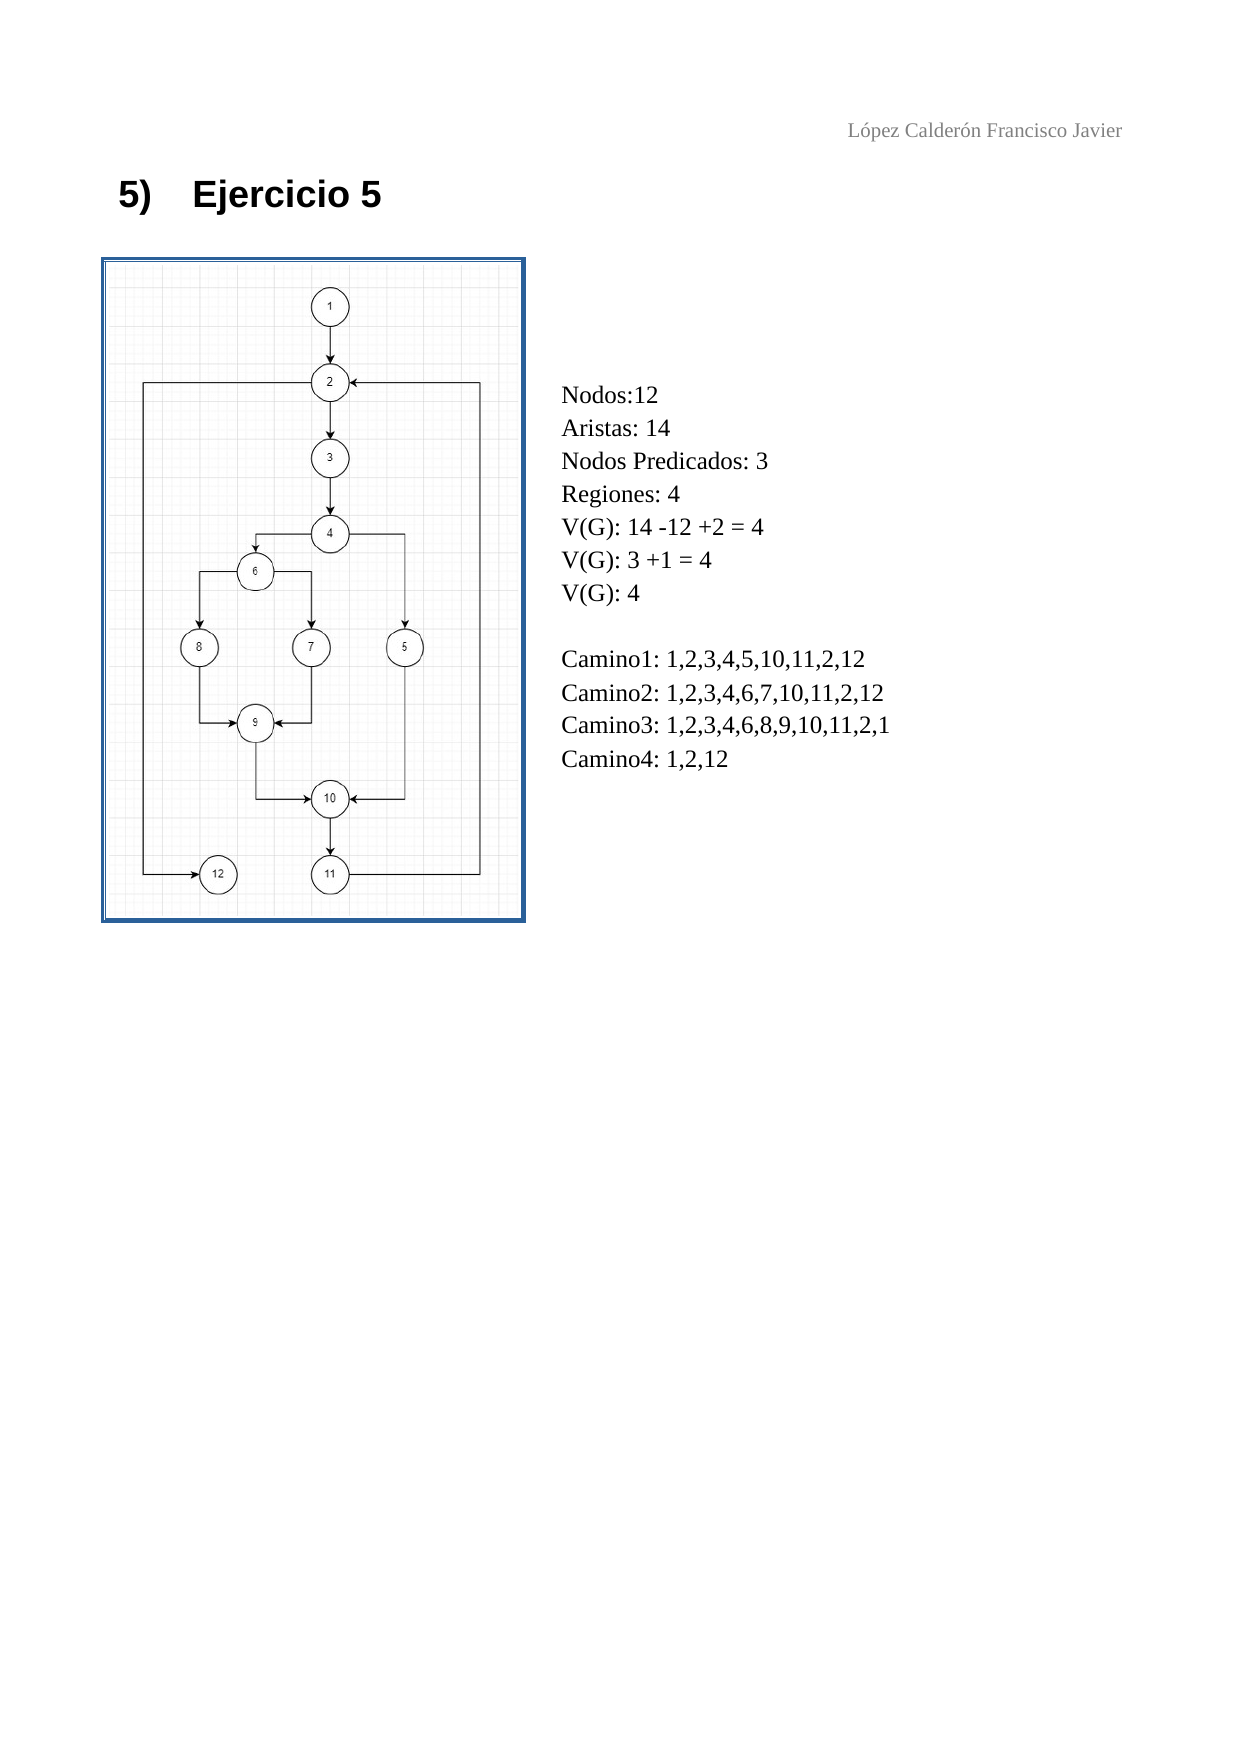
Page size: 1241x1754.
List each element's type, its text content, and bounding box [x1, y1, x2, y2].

text Camino2: 1,2,3,4,6,7,10,11,2,12 [526, 678, 1122, 706]
text Nodos:12 [526, 380, 1122, 409]
text Camino4: 1,2,12 [526, 744, 1122, 772]
text V(G): 3 +1 = 4 [526, 546, 1122, 574]
text Nodos Predicados: 3 [526, 446, 1122, 475]
text V(G): 14 -12 +2 = 4 [526, 512, 1122, 541]
text V(G): 4 [526, 578, 1122, 607]
text Regiones: 4 [526, 479, 1122, 508]
picture [109, 265, 519, 916]
text Camino3: 1,2,3,4,6,8,9,10,11,2,1 [526, 711, 1122, 739]
text Camino1: 1,2,3,4,5,10,11,2,12 [526, 644, 1122, 673]
text Aristas: 14 [526, 413, 1122, 442]
subtitle Ejercicio 5 [118, 172, 1122, 215]
